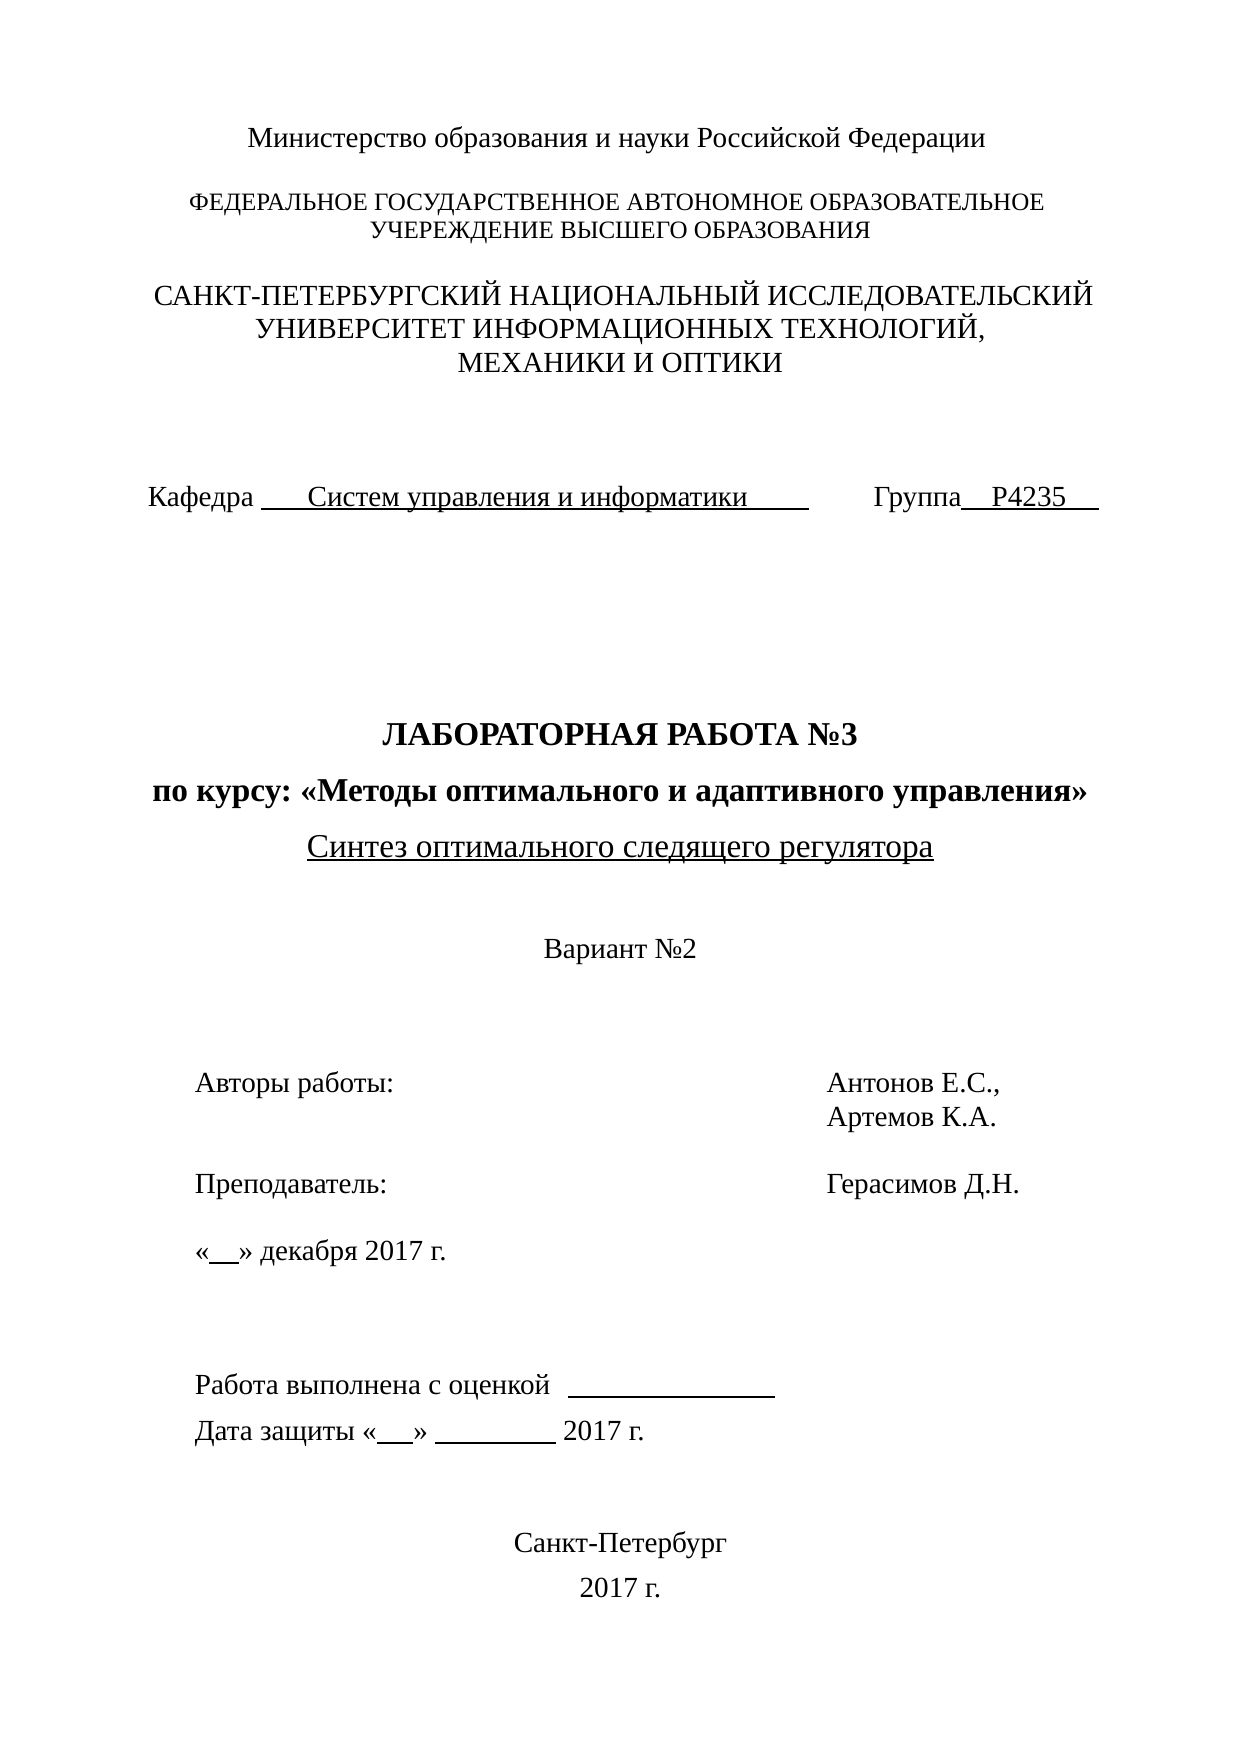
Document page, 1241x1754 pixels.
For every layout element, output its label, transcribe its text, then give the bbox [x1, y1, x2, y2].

text «__» декабря 2017 г. [118, 1233, 1122, 1267]
text ФЕДЕРАЛЬНОЕ ГОСУДАРСТВЕННОЕ АВТОНОМНОЕ ОБРАЗОВАТЕЛЬНОЕ УЧЕРЕЖДЕНИЕ ВЫСШЕГО ОБРАЗОВАНИЯ [118, 187, 1122, 244]
text Дата защиты « » 2017 г. [118, 1413, 1122, 1446]
text Кафедра Систем управления и информатики Группа P4235 [118, 479, 1122, 513]
text Санкт-Петербург [118, 1525, 1122, 1559]
text САНКТ-ПЕТЕРБУРГСКИЙ НАЦИОНАЛЬНЫЙ ИССЛЕДОВАТЕЛЬСКИЙ УНИВЕРСИТЕТ ИНФОРМАЦИОННЫХ ТЕХНОЛОГИЙ, МЕХАНИКИ И ОПТИКИ [118, 278, 1122, 378]
text Вариант №2 [118, 931, 1122, 965]
text ЛАБОРАТОРНАЯ РАБОТА №3 [118, 714, 1122, 752]
text Синтез оптимального следящего регулятора [118, 826, 1122, 864]
text Работа выполнена с оценкой [118, 1367, 1122, 1401]
text Министерство образования и науки Российской Федерации [118, 120, 1122, 153]
text по курсу: «Методы оптимального и адаптивного управления» [118, 770, 1122, 808]
text Артемов К.А. [118, 1099, 1122, 1133]
text Авторы работы: Антонов Е.С., [118, 1066, 1122, 1099]
text 2017 г. [118, 1571, 1122, 1604]
text Преподаватель: Герасимов Д.Н. [118, 1166, 1122, 1200]
